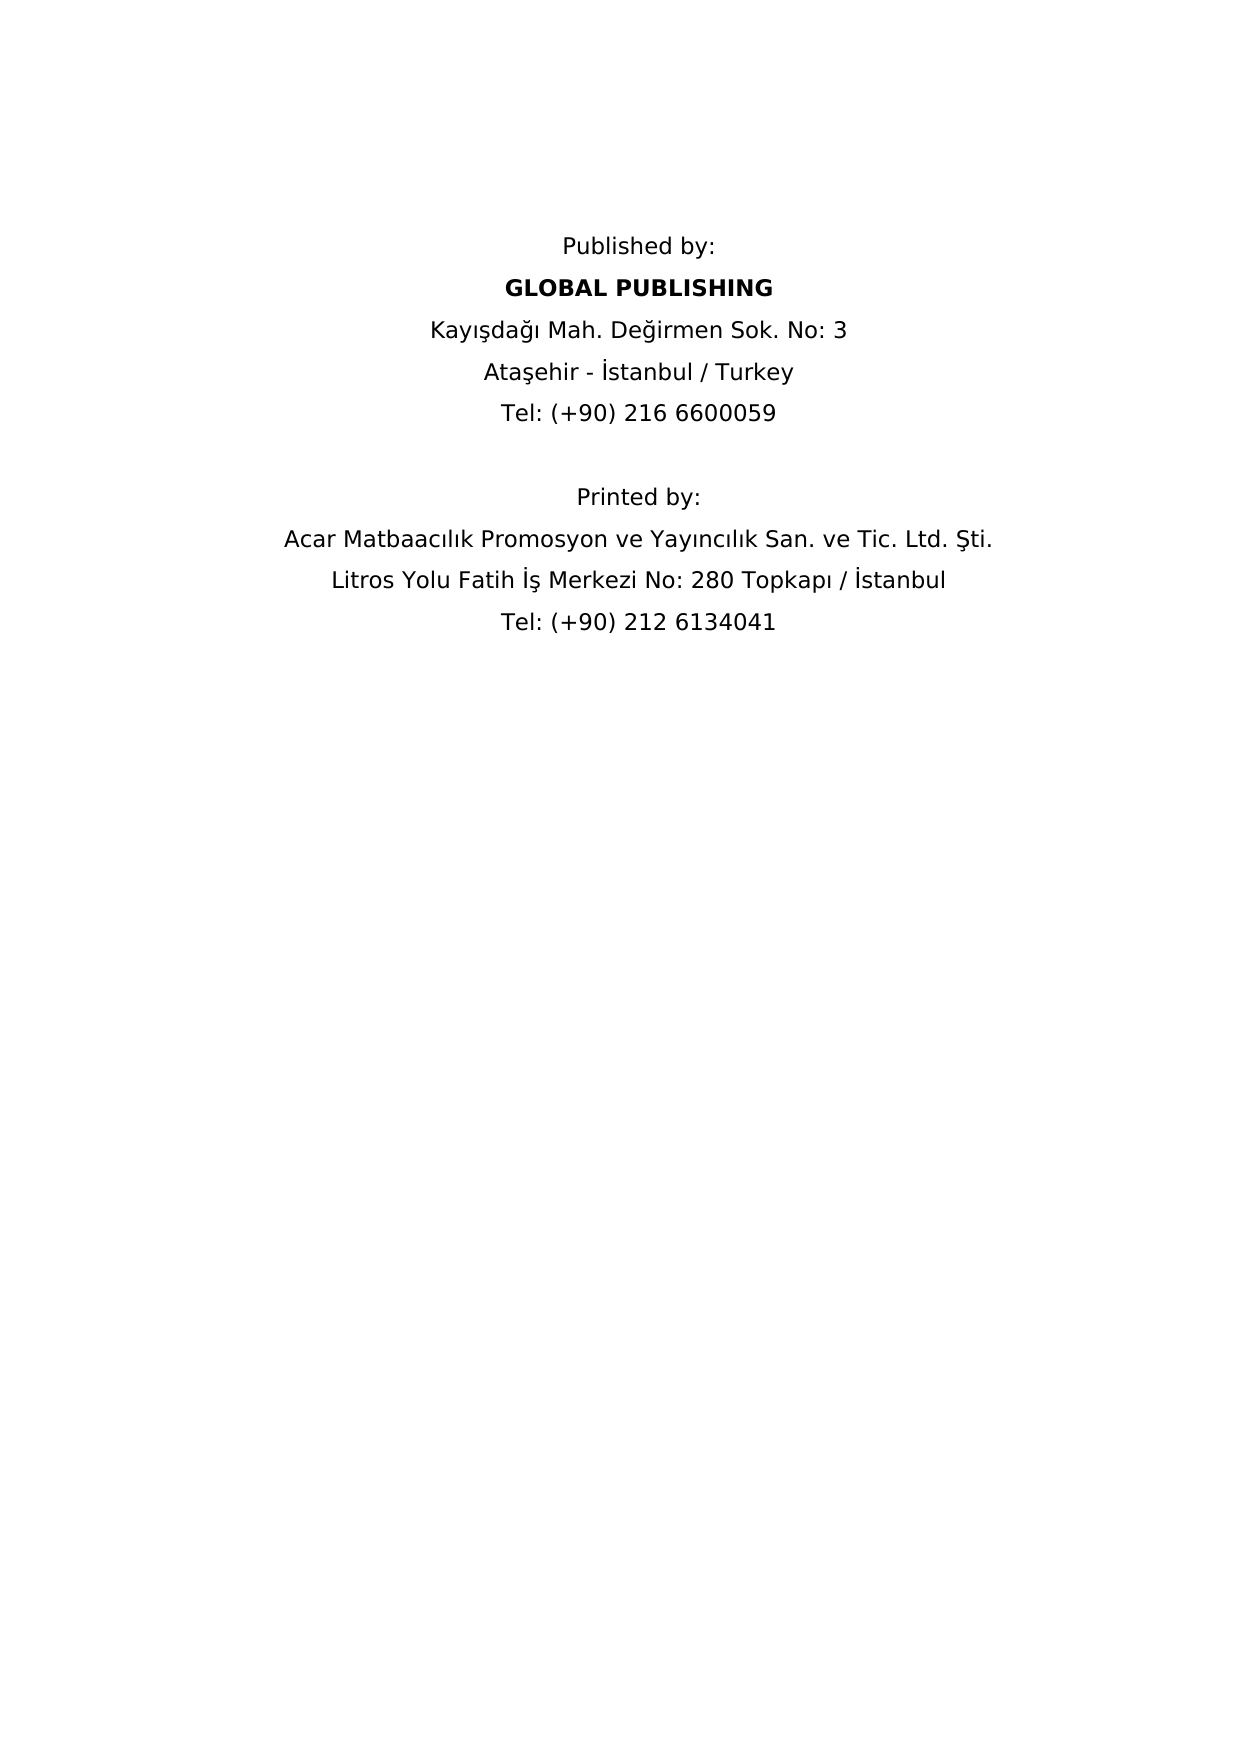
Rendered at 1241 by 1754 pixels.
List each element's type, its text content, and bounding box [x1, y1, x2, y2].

text Printed by: [75, 484, 1165, 511]
text Acar Matbaacılık Promosyon ve Yayıncılık San. ve Tic. Ltd. Şti. [75, 526, 1165, 553]
text Published by: [75, 233, 1165, 260]
text Ataşehir - İstanbul / Turkey [75, 359, 1165, 386]
text Litros Yolu Fatih İş Merkezi No: 280 Topkapı / İstanbul [75, 568, 1165, 594]
text GLOBAL PUBLISHING [75, 275, 1165, 302]
text Tel: (+90) 216 6600059 [75, 401, 1165, 427]
text Tel: (+90) 212 6134041 [75, 609, 1165, 636]
text Kayışdağı Mah. Değirmen Sok. No: 3 [75, 317, 1165, 344]
